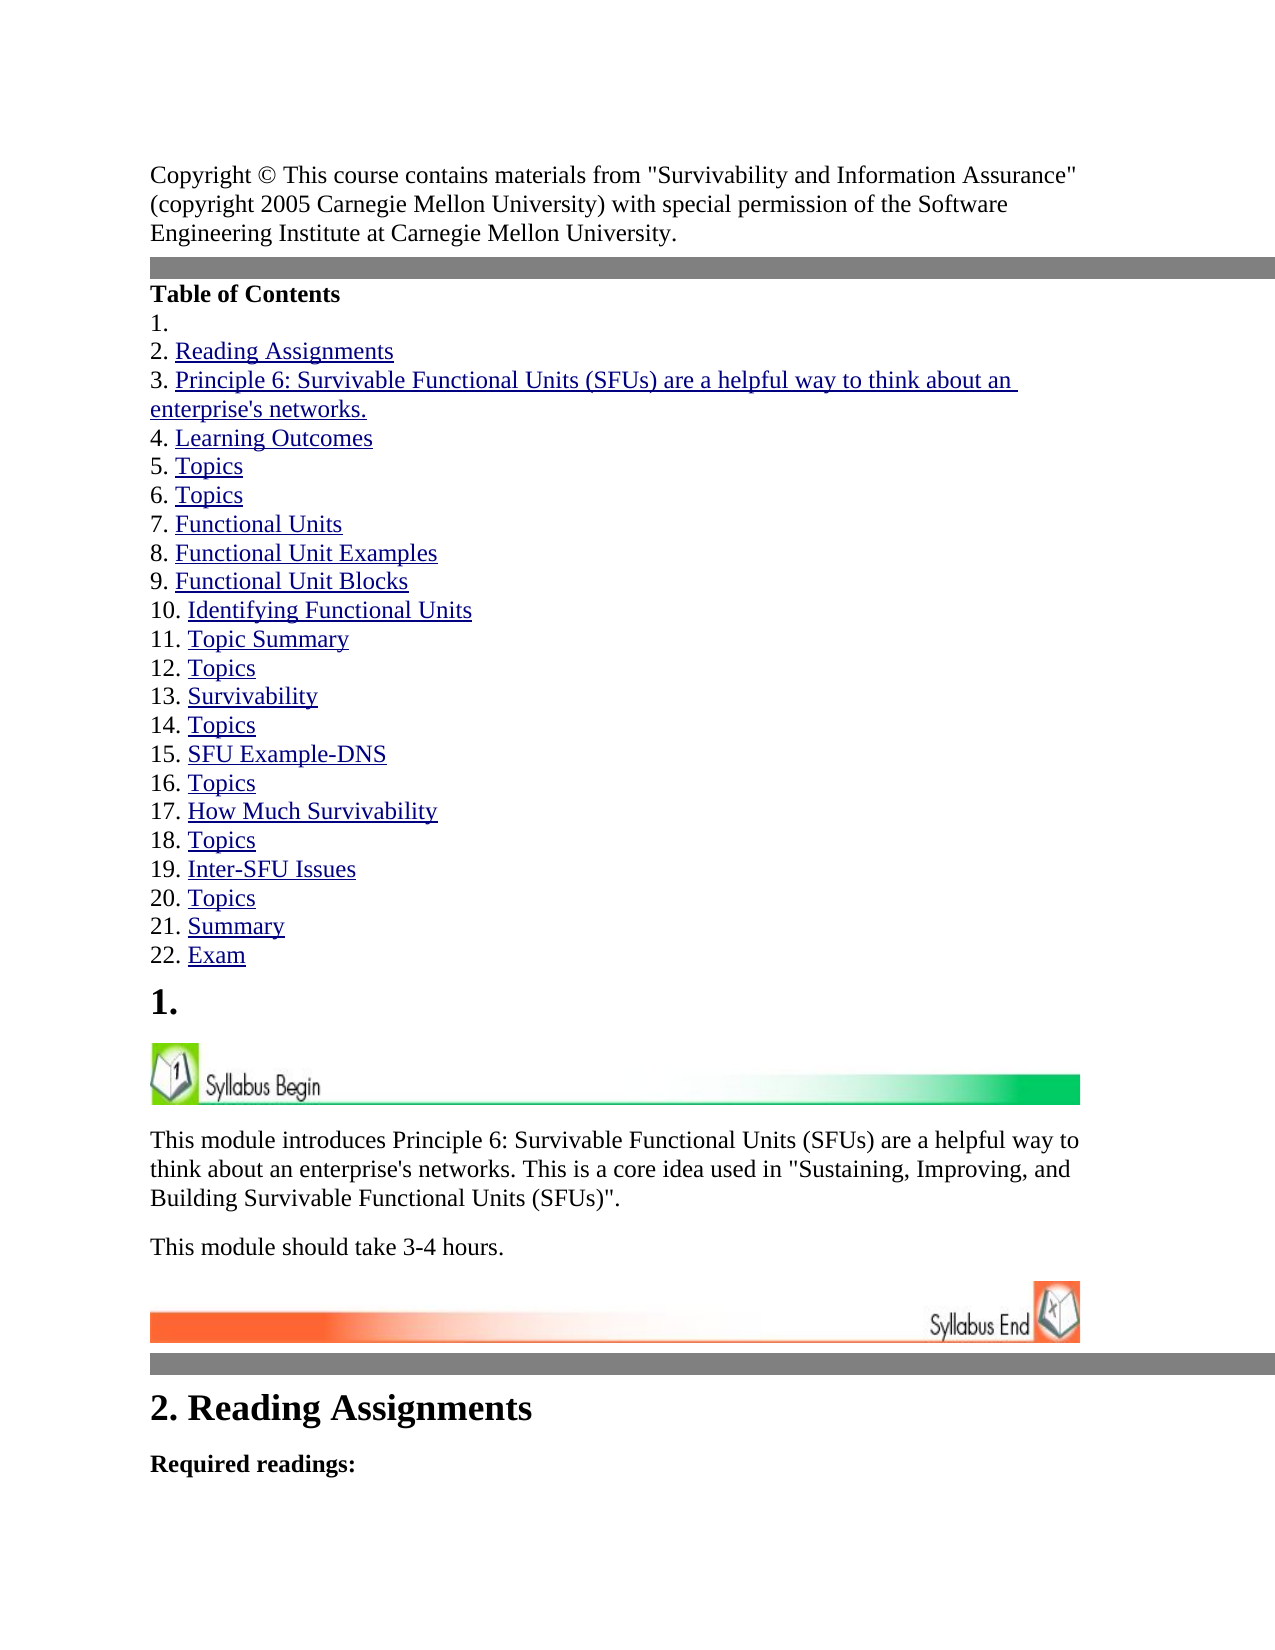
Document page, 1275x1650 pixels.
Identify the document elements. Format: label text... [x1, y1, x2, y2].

text 10. Identifying Functional Units [150, 595, 1125, 624]
text 9. Functional Unit Blocks [150, 566, 1125, 595]
text 4. Learning Outcomes [150, 423, 1125, 451]
text Table of Contents [150, 279, 1125, 308]
text 8. Functional Unit Examples [150, 538, 1125, 566]
subtitle 2. Reading Assignments [150, 1385, 1125, 1428]
text 21. Summary [150, 911, 1125, 940]
text 22. Exam [150, 940, 1125, 969]
text 20. Topics [150, 883, 1125, 911]
text 19. Inter-SFU Issues [150, 854, 1125, 883]
text 1. [150, 308, 1125, 336]
text 2. Reading Assignments [150, 336, 1125, 365]
text 12. Topics [150, 653, 1125, 681]
text 3. Principle 6: Survivable Functional Units (SFUs) are a helpful way to think about an enterprise's networks. [150, 365, 1125, 423]
text 11. Topic Summary [150, 624, 1125, 653]
text 16. Topics [150, 768, 1125, 796]
text 18. Topics [150, 825, 1125, 854]
subtitle 1. [150, 979, 1125, 1022]
text 5. Topics [150, 451, 1125, 480]
text Required readings: [150, 1449, 1125, 1478]
text 13. Survivability [150, 681, 1125, 710]
text 6. Topics [150, 480, 1125, 509]
text 14. Topics [150, 710, 1125, 739]
text This module should take 3-4 hours. [150, 1232, 1125, 1261]
text This module introduces Principle 6: Survivable Functional Units (SFUs) are a helpful way to think about an enterprise's networks. This is a core idea used in "Sustaining, Improving, and Building Survivable Functional Units (SFUs)". [150, 1125, 1125, 1211]
text 7. Functional Units [150, 509, 1125, 538]
text 15. SFU Example-DNS [150, 739, 1125, 768]
text 17. How Much Survivability [150, 796, 1125, 825]
text Copyright © This course contains materials from "Survivability and Information Assurance" (copyright 2005 Carnegie Mellon University) with special permission of the Software Engineering Institute at Carnegie Mellon University. [150, 160, 1125, 247]
